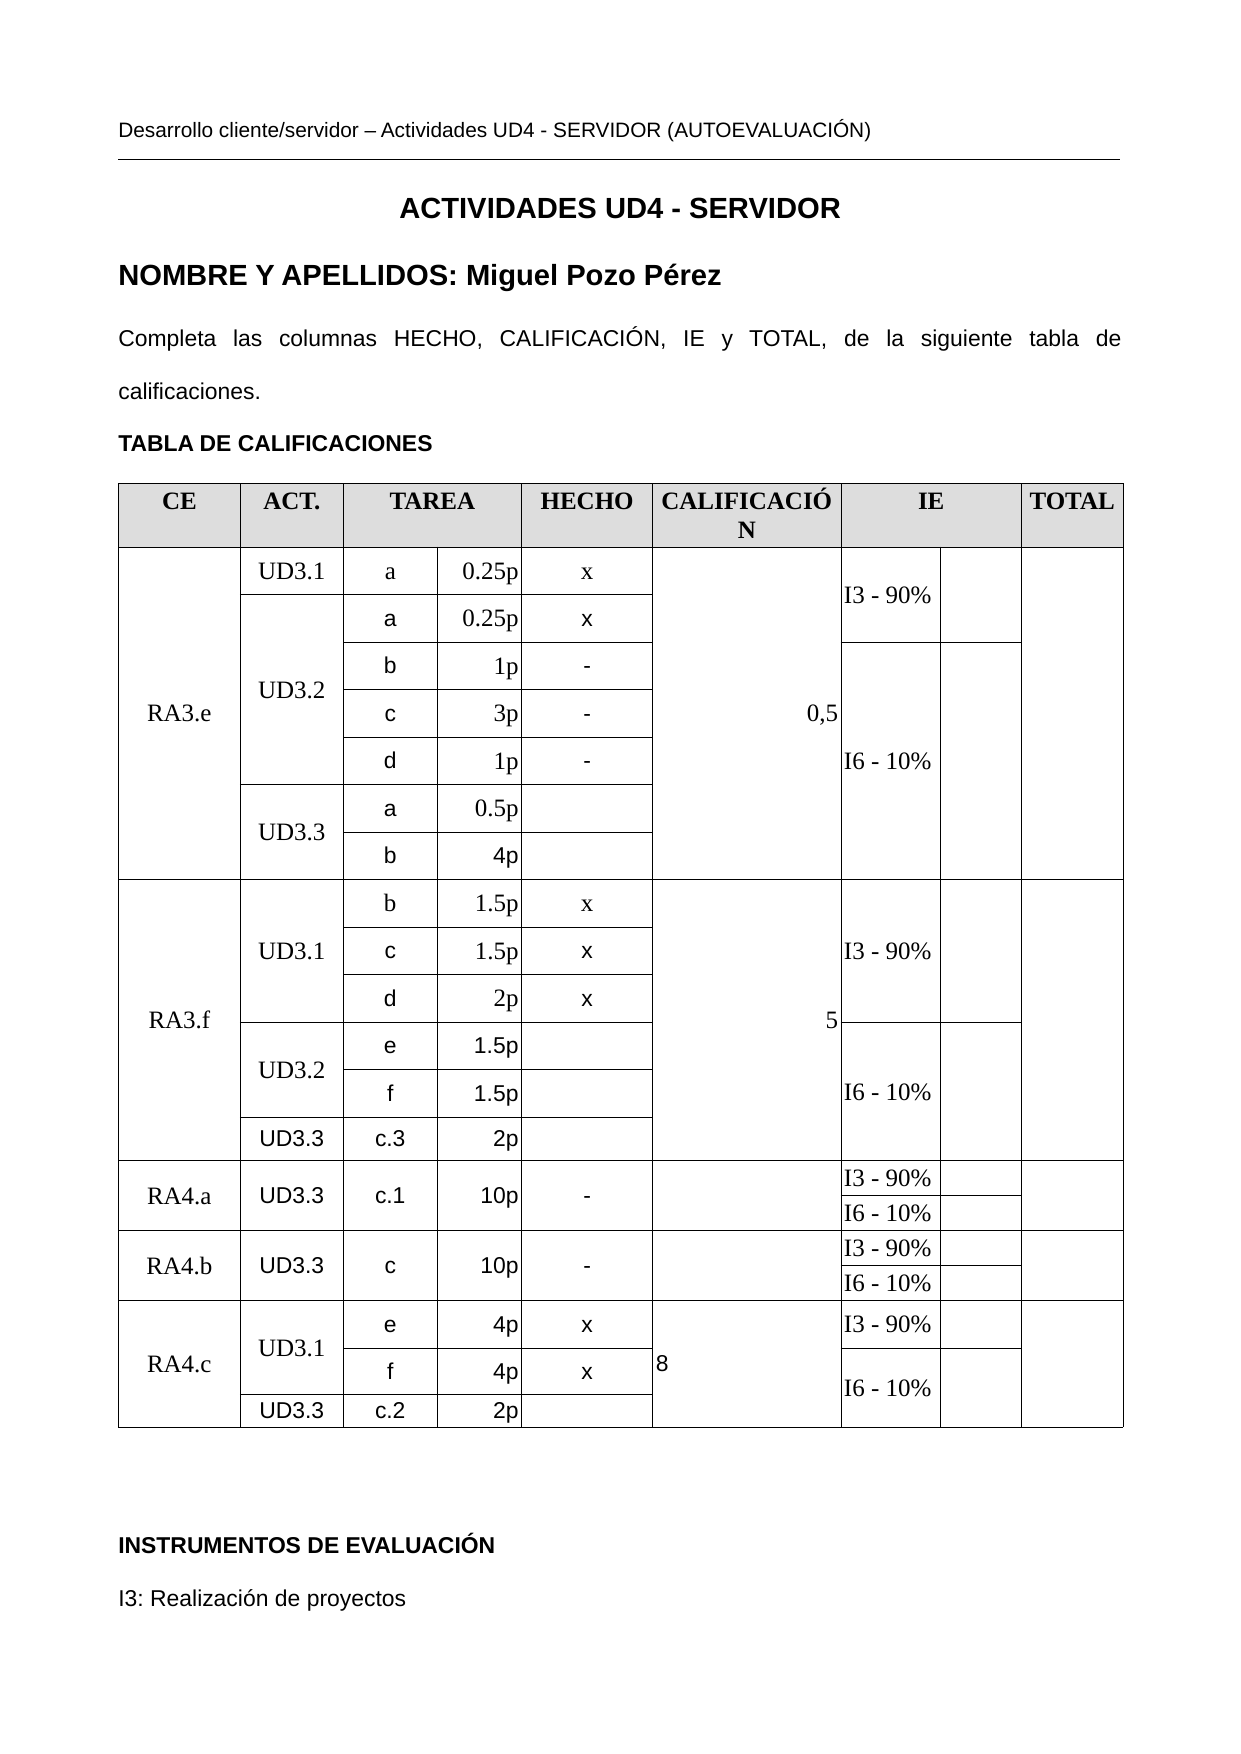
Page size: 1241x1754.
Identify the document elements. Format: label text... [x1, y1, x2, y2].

table_cell 10p [438, 1231, 521, 1300]
table_cell RA3.f [119, 880, 240, 1160]
table_cell I3 - 90% [842, 1231, 940, 1265]
table_cell UD3.3 [241, 1231, 343, 1300]
table_header CE [119, 484, 240, 547]
table_cell - [522, 643, 652, 689]
table_cell [1022, 880, 1123, 1160]
table_cell [941, 1023, 1021, 1160]
text Completa las columnas HECHO, CALIFICACIÓN, IE y TOTAL, de la siguiente tabla de calificaciones. [118, 325, 1122, 404]
table_cell d [344, 975, 437, 1022]
table_cell RA4.a [119, 1161, 240, 1230]
table_cell [1022, 1231, 1123, 1300]
table_cell I3 - 90% [842, 1301, 940, 1347]
table_cell [1022, 548, 1123, 879]
table_cell c [344, 690, 437, 737]
table_cell UD3.3 [241, 1118, 343, 1160]
table_cell 1p [438, 738, 521, 784]
table_cell 0,5 [653, 548, 841, 879]
table_cell x [522, 928, 652, 974]
text I3: Realización de proyectos [118, 1585, 1122, 1611]
table_cell b [344, 833, 437, 879]
table_cell 1.5p [438, 928, 521, 974]
table_cell UD3.3 [241, 1161, 343, 1230]
table_cell [941, 1196, 1021, 1230]
table_cell UD3.2 [241, 595, 343, 784]
table_cell - [522, 1231, 652, 1300]
table_cell 4p [438, 1301, 521, 1347]
table_cell [522, 785, 652, 832]
table_cell UD3.1 [241, 548, 343, 594]
table_header IE [842, 484, 1021, 547]
table_cell RA3.e [119, 548, 240, 879]
text TABLA DE CALIFICACIONES [118, 430, 1122, 457]
text INSTRUMENTOS DE EVALUACIÓN [118, 1532, 1122, 1559]
table_cell - [522, 738, 652, 784]
table_cell b [344, 643, 437, 689]
table_cell e [344, 1023, 437, 1069]
table_cell I6 - 10% [842, 1023, 940, 1160]
table_cell x [522, 1301, 652, 1347]
table_header ACT. [241, 484, 343, 547]
table_cell UD3.3 [241, 1395, 343, 1427]
table_cell RA4.b [119, 1231, 240, 1300]
table_cell x [522, 975, 652, 1022]
table_cell 8 [653, 1301, 841, 1427]
table_cell RA4.c [119, 1301, 240, 1427]
table_cell I3 - 90% [842, 880, 940, 1022]
table_cell x [522, 548, 652, 594]
table_cell [1022, 1301, 1123, 1427]
table_cell [941, 1301, 1021, 1347]
table_cell f [344, 1349, 437, 1394]
table_header CALIFICACIÓN [653, 484, 841, 547]
table_cell 2p [438, 975, 521, 1022]
table_cell d [344, 738, 437, 784]
table_header HECHO [522, 484, 652, 547]
text NOMBRE Y APELLIDOS: Miguel Pozo Pérez [118, 258, 1122, 291]
table_cell [522, 833, 652, 879]
table_cell [1022, 1161, 1123, 1230]
table_cell 1.5p [438, 1070, 521, 1117]
table_cell c [344, 928, 437, 974]
table_cell 4p [438, 1349, 521, 1394]
table_header TAREA [344, 484, 521, 547]
table_cell 2p [438, 1118, 521, 1160]
table_header TOTAL [1022, 484, 1123, 547]
table_cell c [344, 1231, 437, 1300]
table_cell UD3.3 [241, 785, 343, 879]
table_cell 4p [438, 833, 521, 879]
table_cell I6 - 10% [842, 1266, 940, 1300]
table_cell 0.25p [438, 548, 521, 594]
table_cell I6 - 10% [842, 643, 940, 879]
table_cell 0.5p [438, 785, 521, 832]
table_cell a [344, 595, 437, 642]
table_cell a [344, 785, 437, 832]
table_cell [941, 643, 1021, 879]
table_cell 3p [438, 690, 521, 737]
table_cell 5 [653, 880, 841, 1160]
table_cell [941, 1349, 1021, 1427]
table_cell [941, 1161, 1021, 1195]
table_cell 10p [438, 1161, 521, 1230]
table_cell UD3.1 [241, 1301, 343, 1394]
table_cell 1p [438, 643, 521, 689]
table_cell [941, 1266, 1021, 1300]
table_cell [653, 1231, 841, 1300]
table_cell [941, 1231, 1021, 1265]
table_cell 2p [438, 1395, 521, 1427]
table_cell UD3.2 [241, 1023, 343, 1117]
table_cell f [344, 1070, 437, 1117]
table_cell 1.5p [438, 1023, 521, 1069]
table_cell [522, 1023, 652, 1069]
table_cell e [344, 1301, 437, 1347]
table_cell 1.5p [438, 880, 521, 927]
table_cell I3 - 90% [842, 1161, 940, 1195]
table_cell [522, 1395, 652, 1427]
table_cell c.3 [344, 1118, 437, 1160]
table_cell I6 - 10% [842, 1349, 940, 1427]
table_cell a [344, 548, 437, 594]
table_cell c.2 [344, 1395, 437, 1427]
table_cell [653, 1161, 841, 1230]
table_cell c.1 [344, 1161, 437, 1230]
table_cell [941, 548, 1021, 642]
table_cell x [522, 1349, 652, 1394]
table_cell 0.25p [438, 595, 521, 642]
table_cell b [344, 880, 437, 927]
table_cell [941, 880, 1021, 1022]
table_cell x [522, 880, 652, 927]
table_cell - [522, 690, 652, 737]
table_cell UD3.1 [241, 880, 343, 1022]
table_cell I3 - 90% [842, 548, 940, 642]
table_cell [522, 1118, 652, 1160]
subtitle ACTIVIDADES UD4 - SERVIDOR [118, 191, 1122, 224]
table_cell x [522, 595, 652, 642]
table_cell - [522, 1161, 652, 1230]
table_cell I6 - 10% [842, 1196, 940, 1230]
table_cell [522, 1070, 652, 1117]
